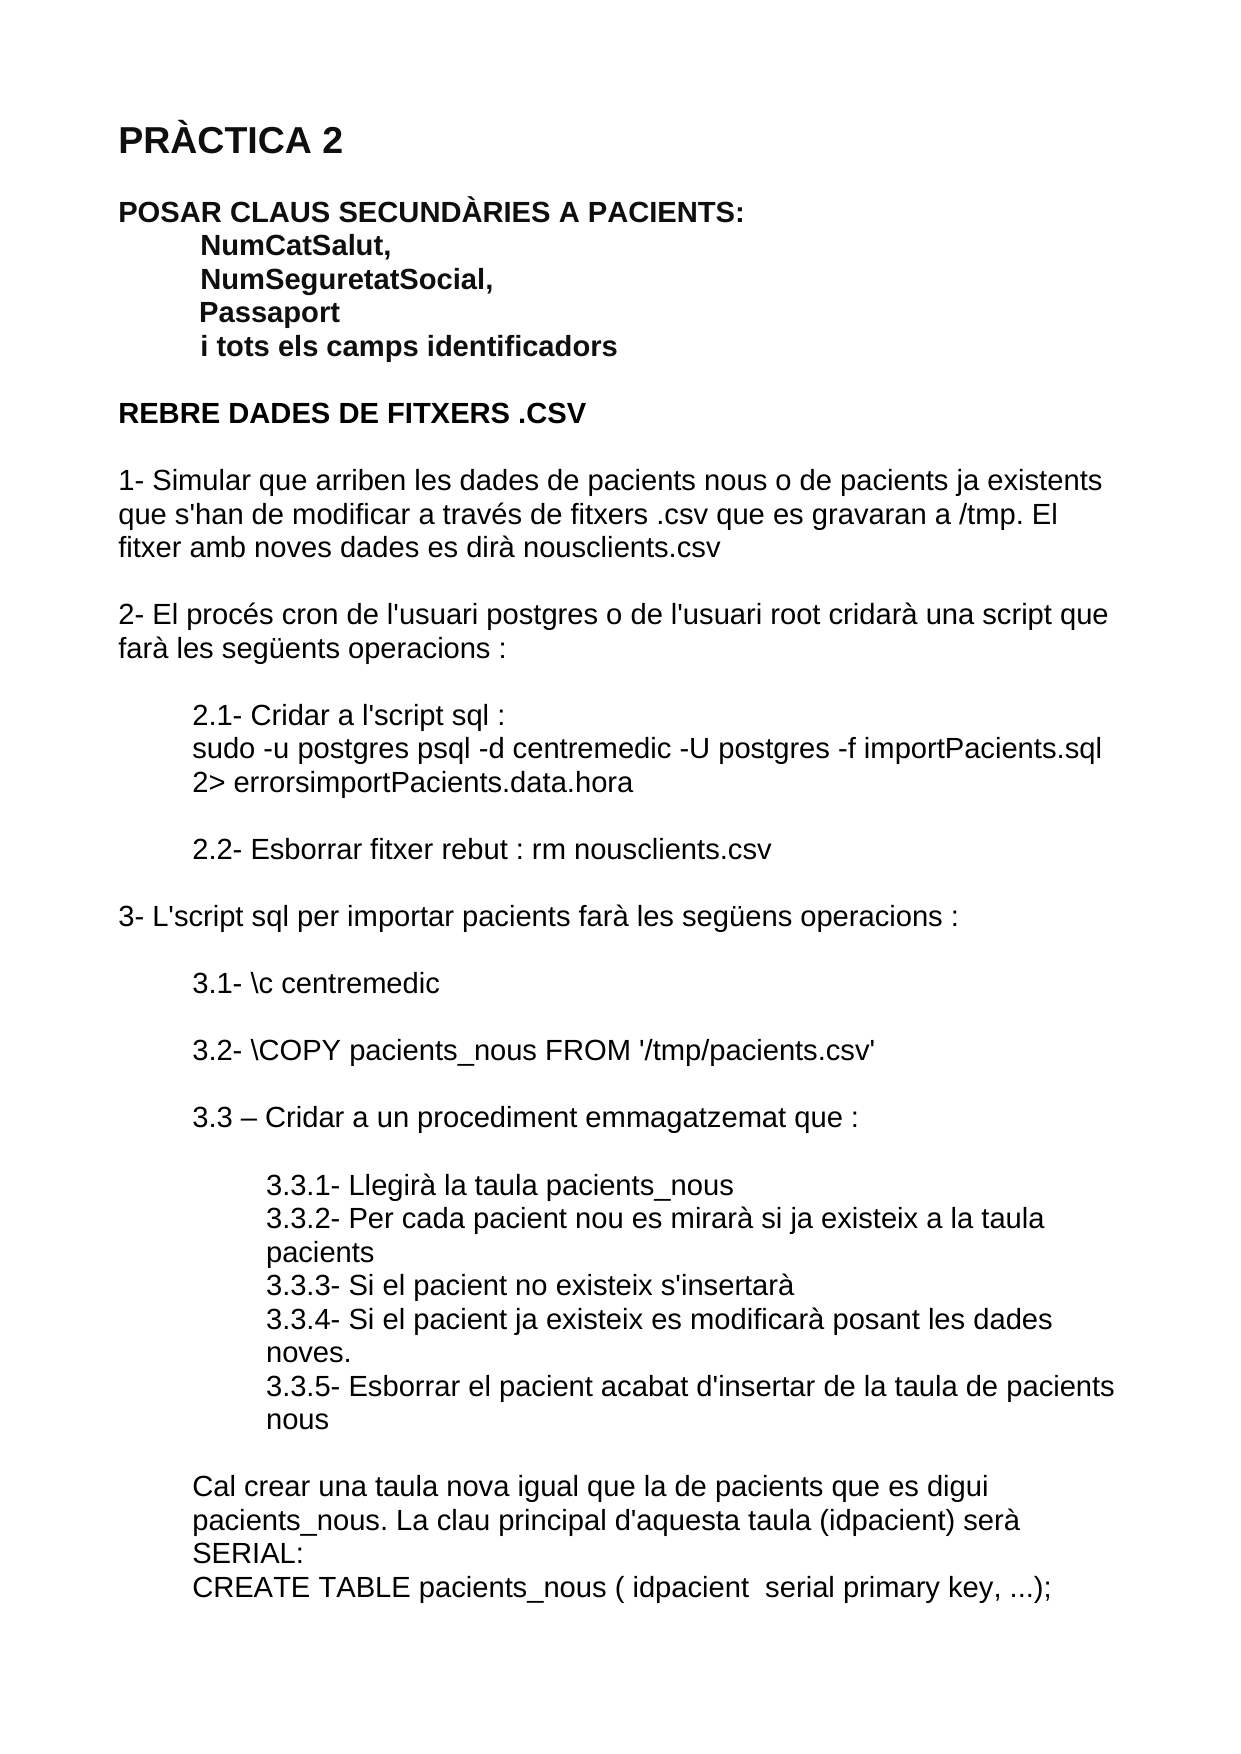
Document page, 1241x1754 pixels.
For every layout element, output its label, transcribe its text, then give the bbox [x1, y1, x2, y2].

text 2.2- Esborrar fitxer rebut : rm nousclients.csv [192, 832, 1122, 866]
text REBRE DADES DE FITXERS .CSV [118, 396, 1122, 429]
text NumCatSalut, [118, 228, 1122, 262]
text 2.1- Cridar a l'script sql : [192, 698, 1122, 731]
text 3.3.5- Esborrar el pacient acabat d'insertar de la taula de pacients nous [266, 1369, 1122, 1436]
text 3.3 – Cridar a un procediment emmagatzemat que : [192, 1100, 1122, 1134]
text 3.3.1- Llegirà la taula pacients_nous [266, 1167, 1122, 1201]
text 3.3.3- Si el pacient no existeix s'insertarà [266, 1268, 1122, 1302]
text Cal crear una taula nova igual que la de pacients que es digui pacients_nous. La clau principal d'aquesta taula (idpacient) serà SERIAL: [192, 1469, 1122, 1570]
text POSAR CLAUS SECUNDÀRIES A PACIENTS: [118, 195, 1122, 228]
text 3.3.2- Per cada pacient nou es mirarà si ja existeix a la taula pacients [266, 1201, 1122, 1268]
text 3.3.4- Si el pacient ja existeix es modificarà posant les dades noves. [266, 1302, 1122, 1369]
text 1- Simular que arriben les dades de pacients nous o de pacients ja existents que s'han de modificar a través de fitxers .csv que es gravaran a /tmp. El fitxer amb noves dades es dirà nousclients.csv [118, 463, 1122, 564]
text NumSeguretatSocial, [118, 262, 1122, 295]
text Passaport [118, 295, 1122, 329]
text CREATE TABLE pacients_nous ( idpacient serial primary key, ...); [192, 1570, 1122, 1603]
text PRÀCTICA 2 [118, 118, 1122, 161]
text i tots els camps identificadors [118, 329, 1122, 362]
text 3.2- \COPY pacients_nous FROM '/tmp/pacients.csv' [192, 1033, 1122, 1067]
text sudo -u postgres psql -d centremedic -U postgres -f importPacients.sql 2> errorsimportPacients.data.hora [192, 731, 1122, 798]
text 3- L'script sql per importar pacients farà les següens operacions : [118, 899, 1122, 933]
text 3.1- \c centremedic [192, 966, 1122, 1000]
text 2- El procés cron de l'usuari postgres o de l'usuari root cridarà una script que farà les següents operacions : [118, 597, 1122, 664]
